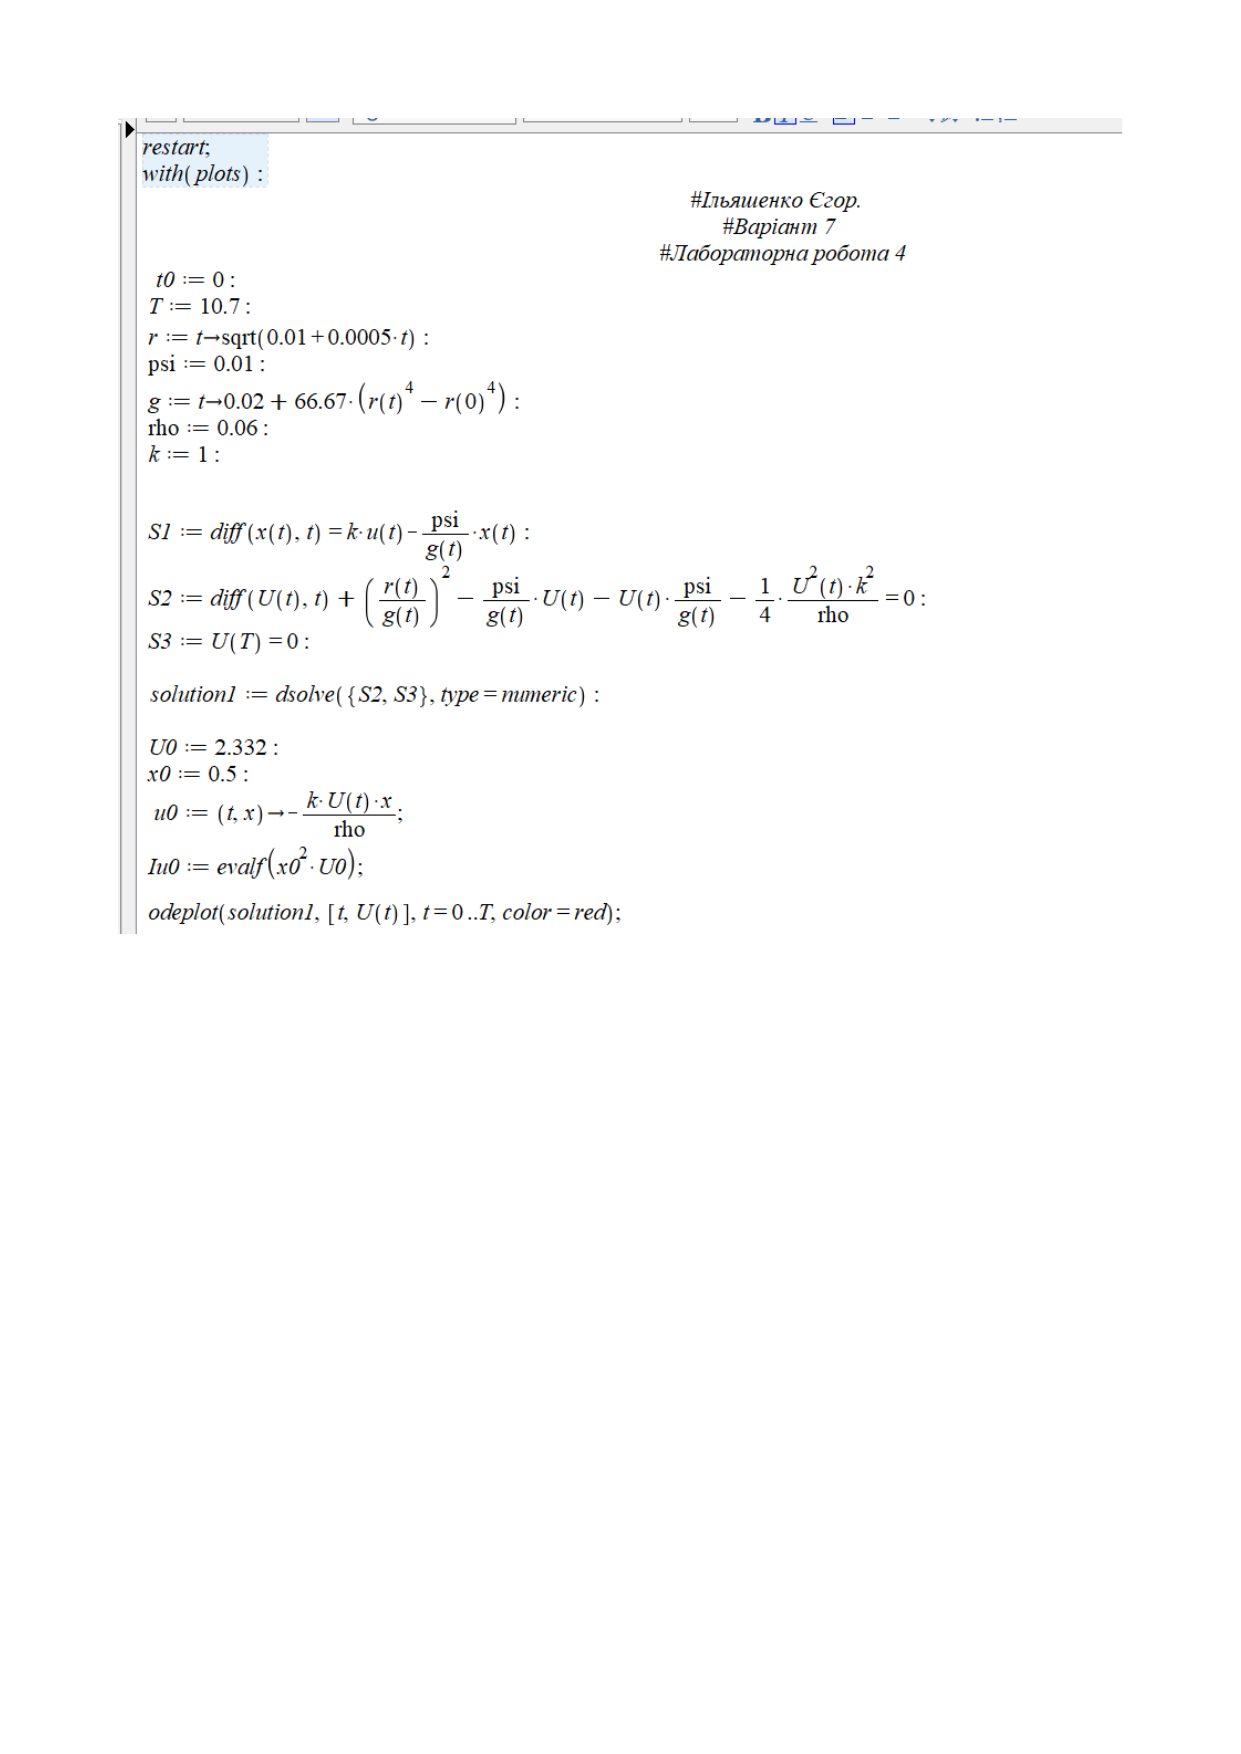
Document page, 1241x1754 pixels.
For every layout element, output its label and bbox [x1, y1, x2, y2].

picture [118, 118, 1123, 934]
